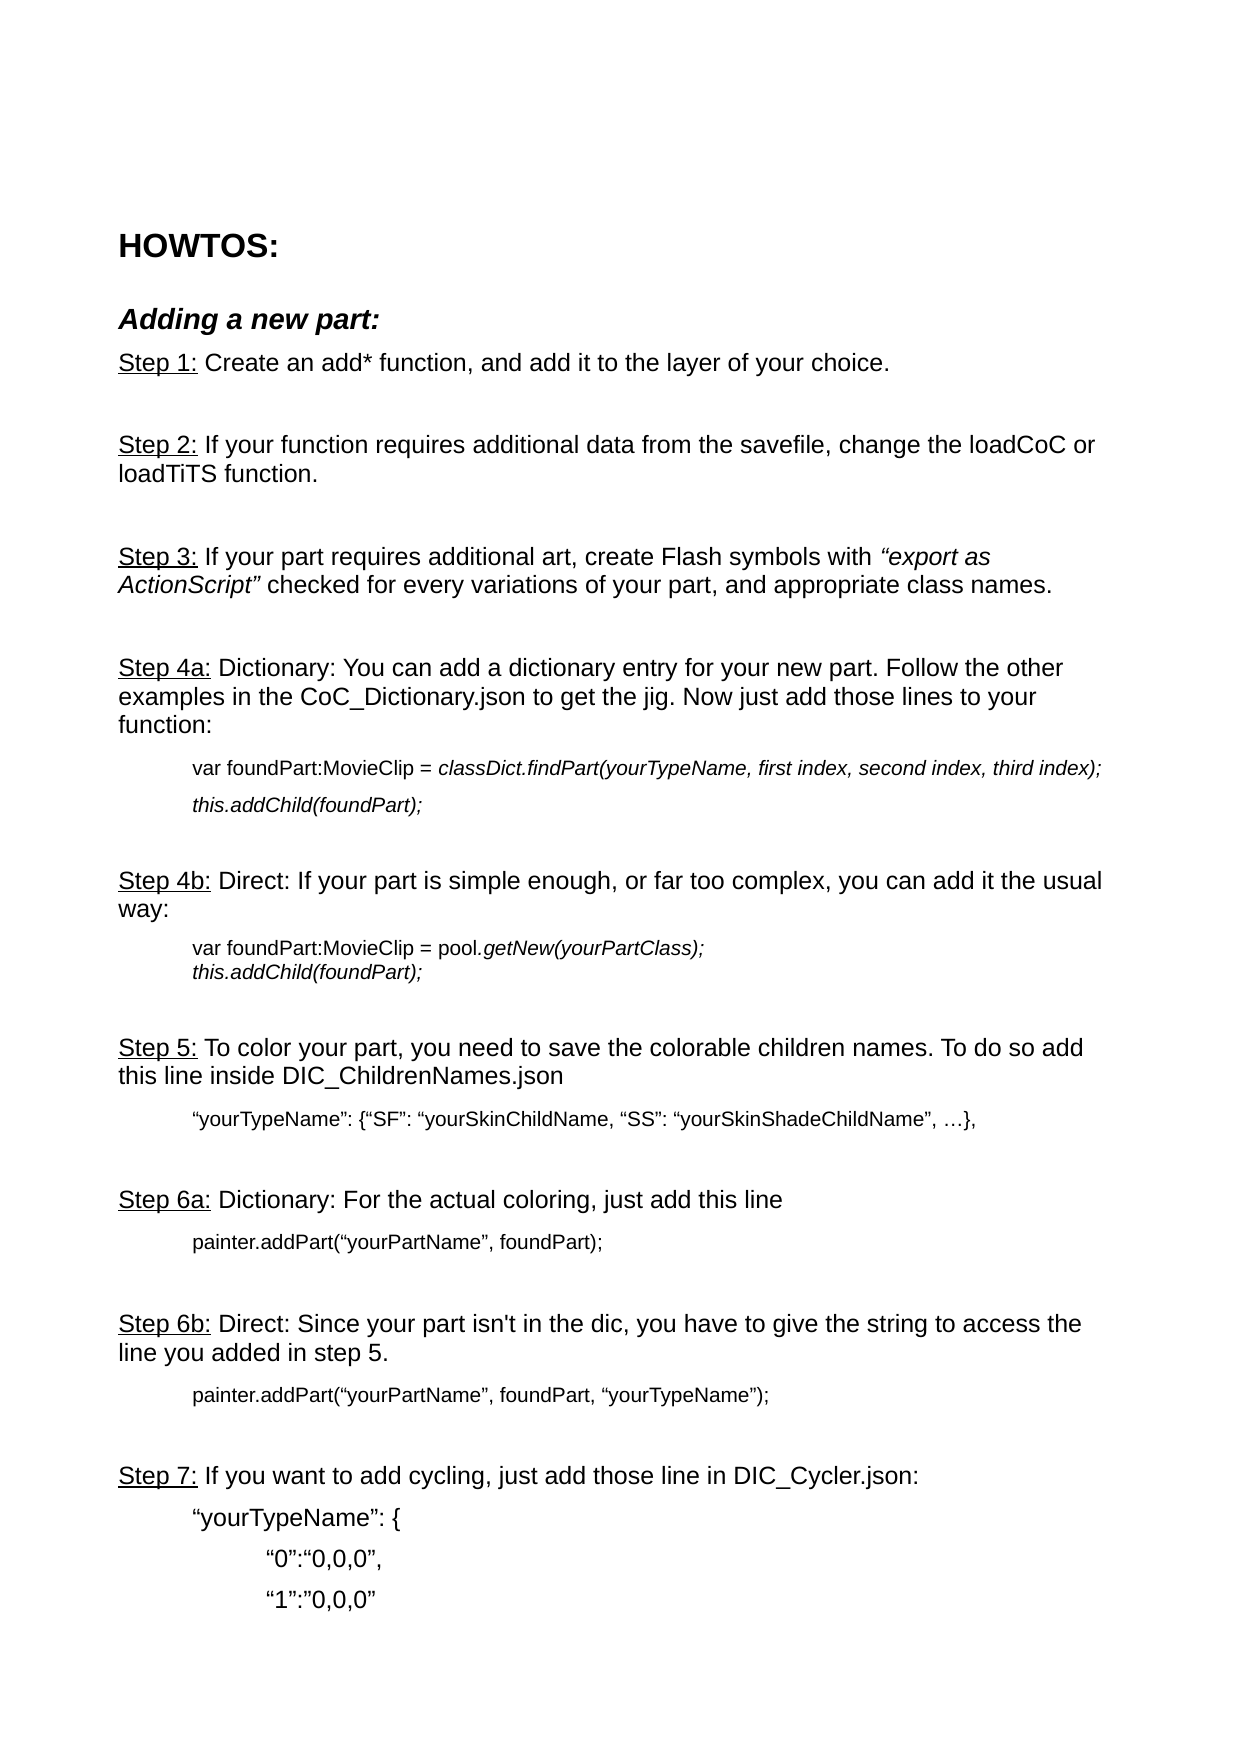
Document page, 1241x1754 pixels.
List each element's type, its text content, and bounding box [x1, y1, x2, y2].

text Step 3: If your part requires additional art, create Flash symbols with “export as ActionScript” checked for every variations of your part, and appropriate class names. [118, 542, 1122, 599]
text Step 7: If you want to add cycling, just add those line in DIC_Cycler.json: [118, 1461, 1122, 1490]
text this.addChild(foundPart); [118, 960, 1122, 984]
text Step 4a: Dictionary: You can add a dictionary entry for your new part. Follow the other examples in the CoC_Dictionary.json to get the jig. Now just add those lines to your function: [118, 653, 1122, 739]
text this.addChild(foundPart); [118, 793, 1122, 817]
text var foundPart:MovieClip = pool.getNew(yourPartClass); [118, 936, 1122, 960]
text painter.addPart(“yourPartName”, foundPart); [118, 1226, 1122, 1255]
subtitle Adding a new part: [118, 302, 1122, 335]
text Step 4b: Direct: If your part is simple enough, or far too complex, you can add it the usual way: [118, 866, 1122, 923]
text “yourTypeName”: { [118, 1503, 1122, 1531]
subtitle HOWTOS: [118, 226, 1122, 264]
text Step 5: To color your part, you need to save the colorable children names. To do so add this line inside DIC_ChildrenNames.json [118, 1033, 1122, 1090]
text “0”:“0,0,0”, [118, 1544, 1122, 1573]
text “yourTypeName”: {“SF”: “yourSkinChildName, “SS”: “yourSkinShadeChildName”, …}, [118, 1103, 1122, 1131]
text “1”:”0,0,0” [118, 1585, 1122, 1614]
text Step 6a: Dictionary: For the actual coloring, just add this line [118, 1185, 1122, 1214]
text painter.addPart(“yourPartName”, foundPart, “yourTypeName”); [118, 1379, 1122, 1408]
text Step 6b: Direct: Since your part isn't in the dic, you have to give the string to access the line you added in step 5. [118, 1309, 1122, 1366]
text Step 2: If your function requires additional data from the savefile, change the loadCoC or loadTiTS function. [118, 430, 1122, 488]
text Step 1: Create an add* function, and add it to the layer of your choice. [118, 348, 1122, 377]
text var foundPart:MovieClip = classDict.findPart(yourTypeName, first index, second index, third index); [118, 752, 1122, 780]
